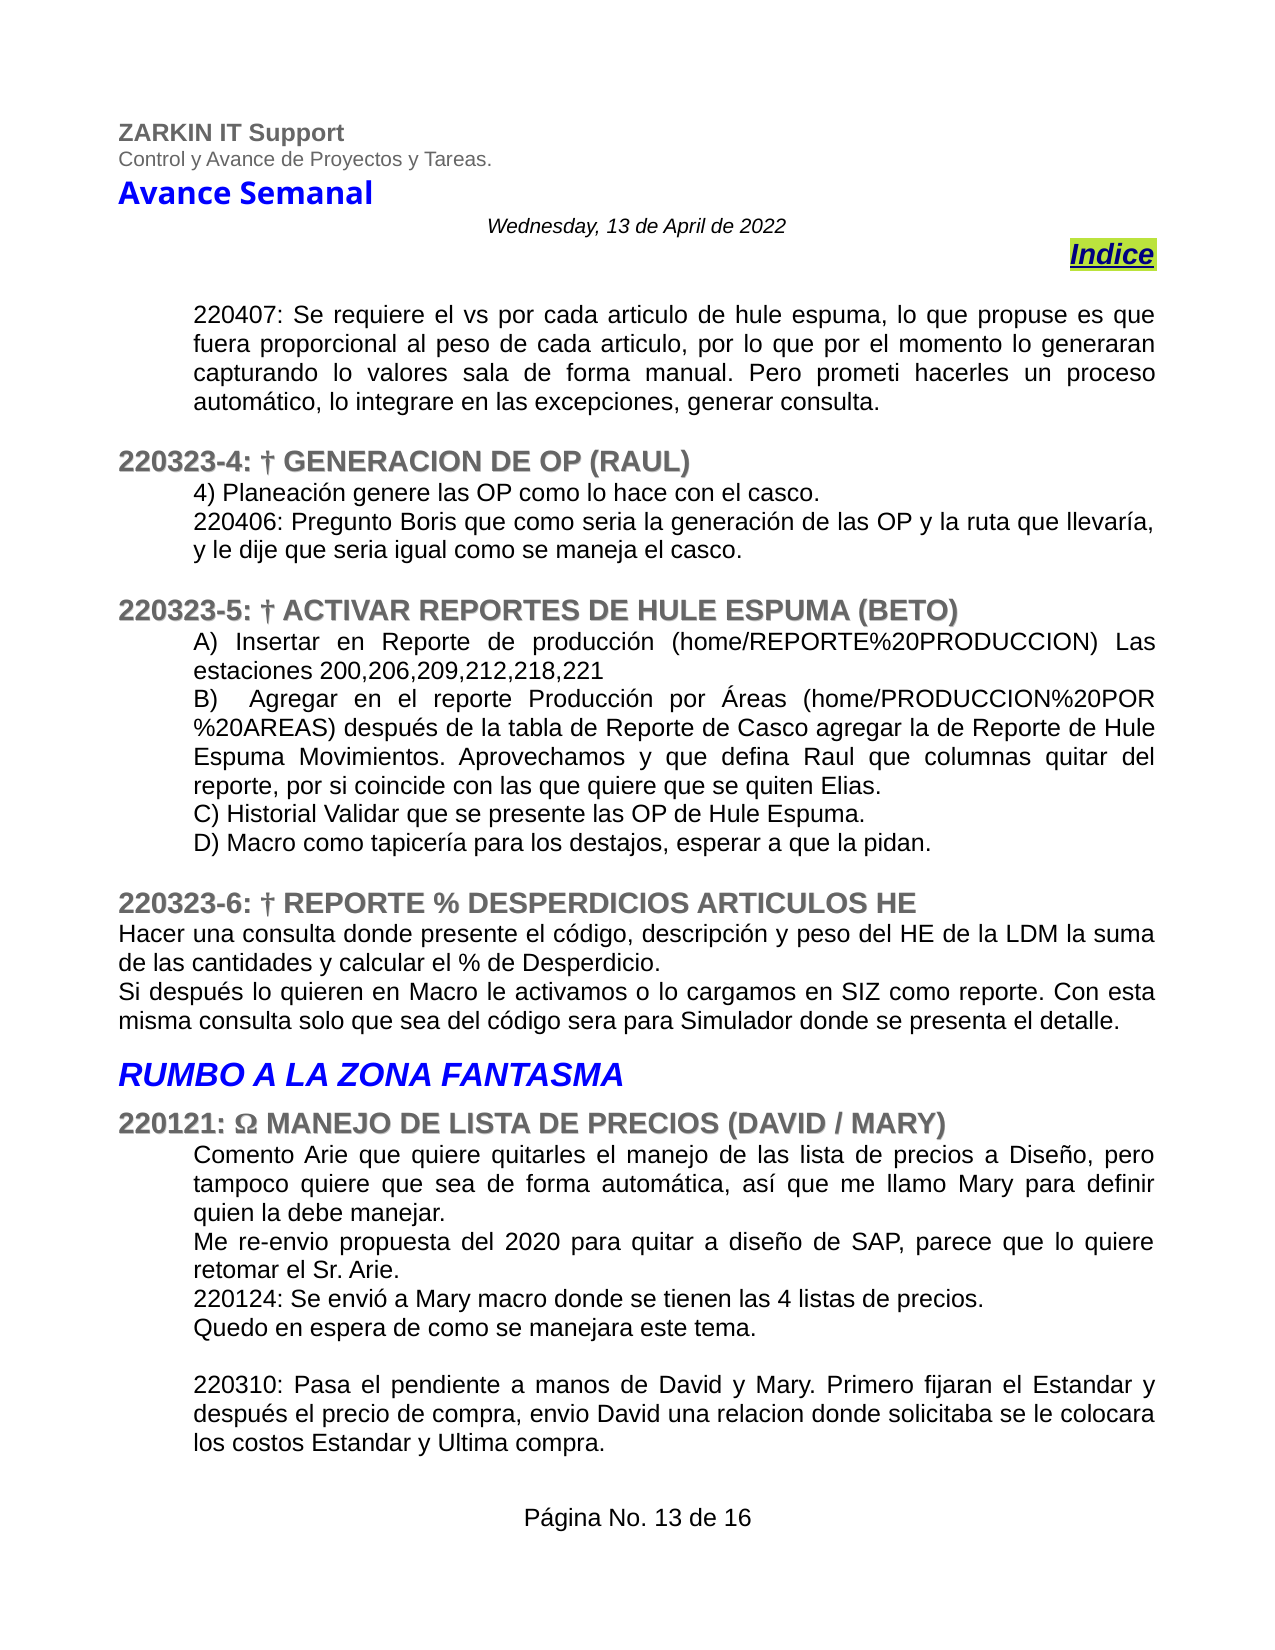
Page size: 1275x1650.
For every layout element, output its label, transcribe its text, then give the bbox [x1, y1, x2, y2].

text 220407: Se requiere el vs por cada articulo de hule espuma, lo que propuse es que fuera proporcional al peso de cada articulo, por lo que por el momento lo generaran capturando lo valores sala de forma manual. Pero prometi hacerles un proceso automático, lo integrare en las excepciones, generar consulta. [193, 300, 1157, 415]
text 220310: Pasa el pendiente a manos de David y Mary. Primero fijaran el Estandar y después el precio de compra, envio David una relacion donde solicitaba se le colocara los costos Estandar y Ultima compra. [193, 1370, 1157, 1457]
text 4) Planeación genere las OP como lo hace con el casco. [193, 478, 1157, 507]
subtitle 220121: Ω MANEJO DE LISTA DE PRECIOS (david / mary) [118, 1106, 1157, 1140]
text Hacer una consulta donde presente el código, descripción y peso del HE de la LDM la suma de las cantidades y calcular el % de Desperdicio. [118, 919, 1157, 977]
text Quedo en espera de como se manejara este tema. [193, 1313, 1157, 1342]
text Comento Arie que quiere quitarles el manejo de las lista de precios a Diseño, pero tampoco quiere que sea de forma automática, así que me llamo Mary para definir quien la debe manejar. [193, 1140, 1157, 1227]
subtitle 220323-5: † ACTIVAR REPORTES DE HULE ESPUMA (beto) [118, 593, 1157, 627]
text A) Insertar en Reporte de producción (home/REPORTE%20PRODUCCION) Las estaciones 200,206,209,212,218,221 [193, 627, 1157, 684]
text Me re-envio propuesta del 2020 para quitar a diseño de SAP, parece que lo quiere retomar el Sr. Arie. [193, 1227, 1157, 1284]
subtitle 220323-4: † GENERACION DE OP (RAUL) [118, 444, 1157, 478]
text 220406: Pregunto Boris que como seria la generación de las OP y la ruta que llevaría, y le dije que seria igual como se maneja el casco. [193, 507, 1157, 564]
text D) Macro como tapicería para los destajos, esperar a que la pidan. [193, 828, 1157, 857]
text B) Agregar en el reporte Producción por Áreas (home/PRODUCCION%20POR%20AREAS) después de la tabla de Reporte de Casco agregar la de Reporte de Hule Espuma Movimientos. Aprovechamos y que defina Raul que columnas quitar del reporte, por si coincide con las que quiere que se quiten Elias. [193, 684, 1157, 799]
subtitle RUMBO A LA ZONA FANTASMA [118, 1055, 1157, 1094]
text 220124: Se envió a Mary macro donde se tienen las 4 listas de precios. [193, 1284, 1157, 1313]
subtitle 220323-6: † REPORTE % DESPERDICIOS ARTICULOS HE [118, 886, 1157, 919]
text C) Historial Validar que se presente las OP de Hule Espuma. [193, 799, 1157, 828]
text Si después lo quieren en Macro le activamos o lo cargamos en SIZ como reporte. Con esta misma consulta solo que sea del código sera para Simulador donde se presenta el detalle. [118, 977, 1157, 1034]
